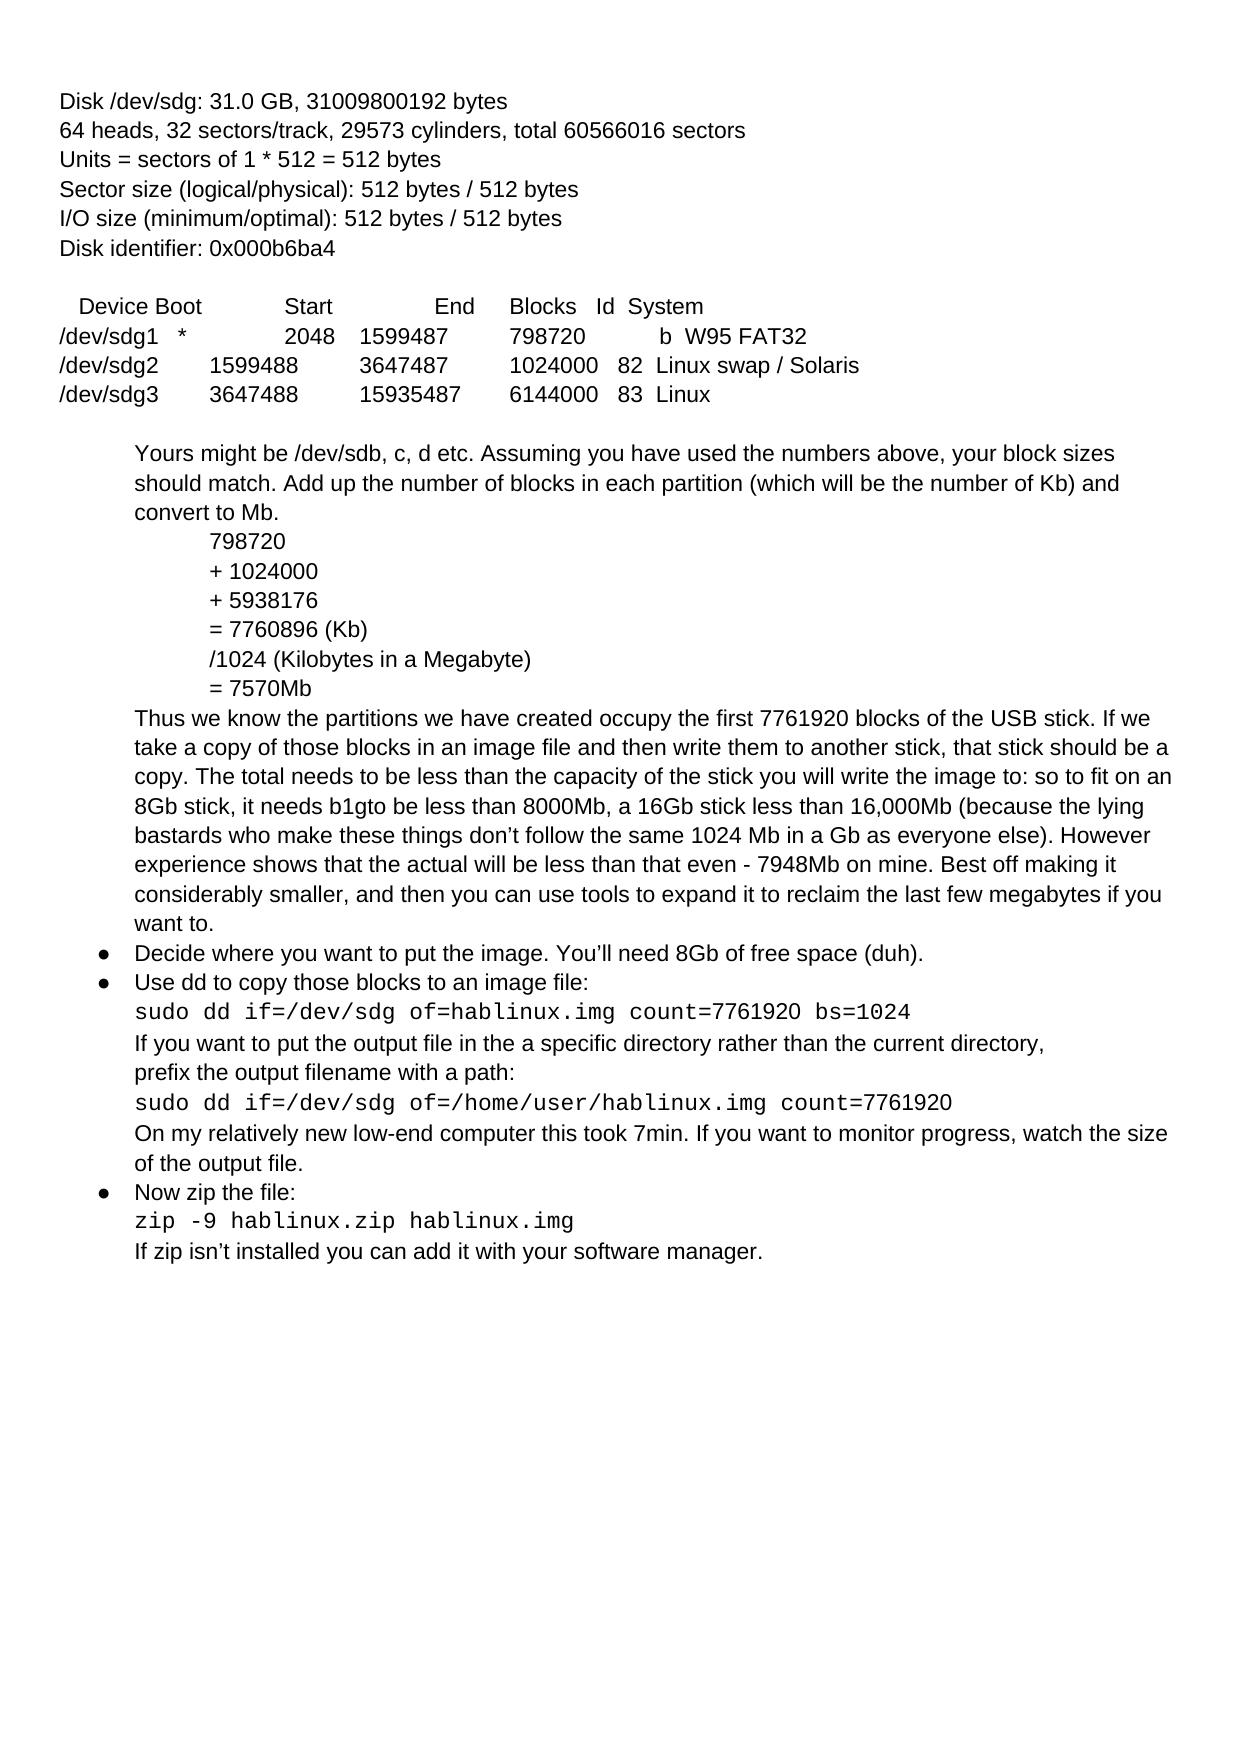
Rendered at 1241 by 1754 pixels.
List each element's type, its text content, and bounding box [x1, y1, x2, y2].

text + 1024000 [59, 558, 1181, 584]
text Units = sectors of 1 * 512 = 512 bytes [59, 147, 1181, 173]
text Disk /dev/sdg: 31.0 GB, 31009800192 bytes [59, 88, 1181, 114]
list Now zip the file: [97, 1180, 1181, 1206]
text = 7760896 (Kb) [59, 617, 1181, 643]
text If you want to put the output file in the a specific directory rather than the current directory, [59, 1031, 1181, 1056]
text /dev/sdg1 * 2048 1599487 798720 b W95 FAT32 [59, 323, 1181, 349]
text Thus we know the partitions we have created occupy the first 7761920 blocks of the USB stick. If we take a copy of those blocks in an image file and then write them to another stick, that stick should be a copy. The total needs to be less than the capacity of the stick you will write the image to: so to fit on an 8Gb stick, it needs b1gto be less than 8000Mb, a 16Gb stick less than 16,000Mb (because the lying bastards who make these things don’t follow the same 1024 Mb in a Gb as everyone else). However experience shows that the actual will be less than that even - 7948Mb on mine. Best off making it considerably smaller, and then you can use tools to expand it to reclaim the last few megabytes if you want to. [134, 705, 1181, 937]
text /dev/sdg2 1599488 3647487 1024000 82 Linux swap / Solaris [59, 353, 1181, 378]
list Decide where you want to put the image. You’ll need 8Gb of free space (duh). [97, 940, 1181, 966]
text 64 heads, 32 sectors/track, 29573 cylinders, total 60566016 sectors [59, 118, 1181, 143]
text Sector size (logical/physical): 512 bytes / 512 bytes [59, 177, 1181, 202]
text I/O size (minimum/optimal): 512 bytes / 512 bytes [59, 206, 1181, 232]
text Disk identifier: 0x000b6ba4 [59, 235, 1181, 261]
text On my relatively new low-end computer this took 7min. If you want to monitor progress, watch the size of the output file. [134, 1121, 1181, 1176]
text = 7570Mb [59, 676, 1181, 702]
text prefix the output filename with a path: [59, 1060, 1181, 1086]
text Yours might be /dev/sdb, c, d etc. Assuming you have used the numbers above, your block sizes should match. Add up the number of blocks in each partition (which will be the number of Kb) and convert to Mb. [134, 441, 1181, 525]
text /dev/sdg3 3647488 15935487 6144000 83 Linux [59, 382, 1181, 408]
text sudo dd if=/dev/sdg of=hablinux.img count=7761920 bs=1024 [59, 999, 1181, 1027]
text If zip isn’t installed you can add it with your software manager. [59, 1239, 1181, 1265]
text zip -9 hablinux.zip hablinux.img [59, 1209, 1181, 1235]
text sudo dd if=/dev/sdg of=/home/user/hablinux.img count=7761920 [59, 1089, 1181, 1117]
text 798720 [59, 529, 1181, 555]
text + 5938176 [59, 588, 1181, 613]
list Use dd to copy those blocks to an image file: [97, 970, 1181, 995]
text /1024 (Kilobytes in a Megabyte) [59, 647, 1181, 672]
text Device Boot Start End Blocks Id System [59, 294, 1181, 320]
